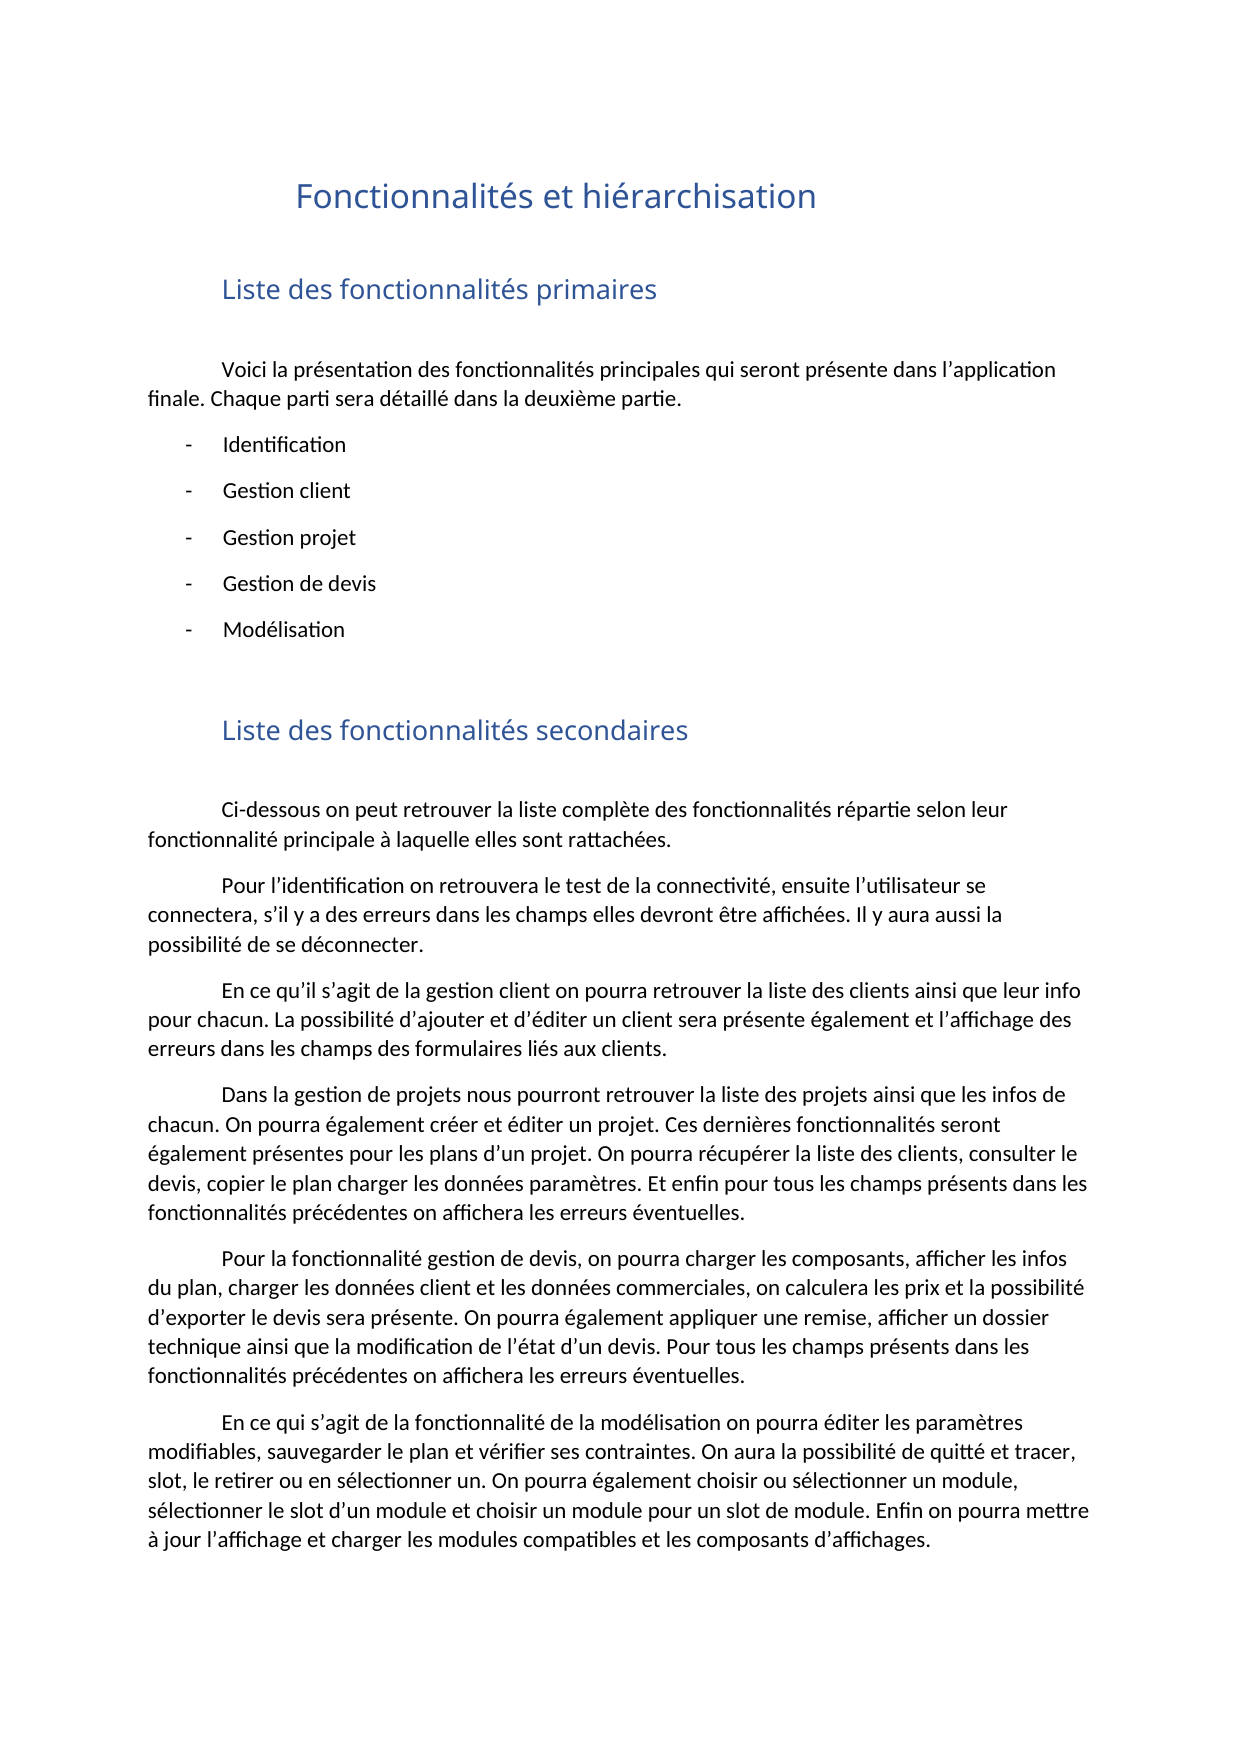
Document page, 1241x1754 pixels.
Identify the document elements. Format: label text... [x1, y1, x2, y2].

list Gestion client [185, 477, 1093, 504]
list Gestion de devis [185, 569, 1093, 597]
text Pour la fonctionnalité gestion de devis, on pourra charger les composants, afficher les infos du plan, charger les données client et les données commerciales, on calculera les prix et la possibilité d’exporter le devis sera présente. On pourra également appliquer une remise, afficher un dossier technique ainsi que la modification de l’état d’un devis. Pour tous les champs présents dans les fonctionnalités précédentes on affichera les erreurs éventuelles. [148, 1244, 1093, 1390]
list Modélisation [185, 615, 1093, 643]
text Ci-dessous on peut retrouver la liste complète des fonctionnalités répartie selon leur fonctionnalité principale à laquelle elles sont rattachées. [148, 796, 1093, 853]
text En ce qui s’agit de la fonctionnalité de la modélisation on pourra éditer les paramètres modifiables, sauvegarder le plan et vérifier ses contraintes. On aura la possibilité de quitté et tracer, slot, le retirer ou en sélectionner un. On pourra également choisir ou sélectionner un module, sélectionner le slot d’un module et choisir un module pour un slot de module. Enfin on pourra mettre à jour l’affichage et charger les modules compatibles et les composants d’affichages. [148, 1408, 1093, 1553]
text Dans la gestion de projets nous pourront retrouver la liste des projets ainsi que les infos de chacun. On pourra également créer et éditer un projet. Ces dernières fonctionnalités seront également présentes pour les plans d’un projet. On pourra récupérer la liste des clients, consulter le devis, copier le plan charger les données paramètres. Et enfin pour tous les champs présents dans les fonctionnalités précédentes on affichera les erreurs éventuelles. [148, 1081, 1093, 1226]
subtitle Fonctionnalités et hiérarchisation [221, 173, 1093, 218]
subtitle Liste des fonctionnalités primaires [148, 270, 1093, 307]
list Identification [185, 431, 1093, 458]
text Pour l’identification on retrouvera le test de la connectivité, ensuite l’utilisateur se connectera, s’il y a des erreurs dans les champs elles devront être affichées. Il y aura aussi la possibilité de se déconnecter. [148, 871, 1093, 958]
text Voici la présentation des fonctionnalités principales qui seront présente dans l’application finale. Chaque parti sera détaillé dans la deuxième partie. [148, 355, 1093, 412]
text En ce qu’il s’agit de la gestion client on pourra retrouver la liste des clients ainsi que leur info pour chacun. La possibilité d’ajouter et d’éditer un client sera présente également et l’affichage des erreurs dans les champs des formulaires liés aux clients. [148, 976, 1093, 1063]
list Gestion projet [185, 523, 1093, 551]
subtitle Liste des fonctionnalités secondaires [148, 711, 1093, 748]
